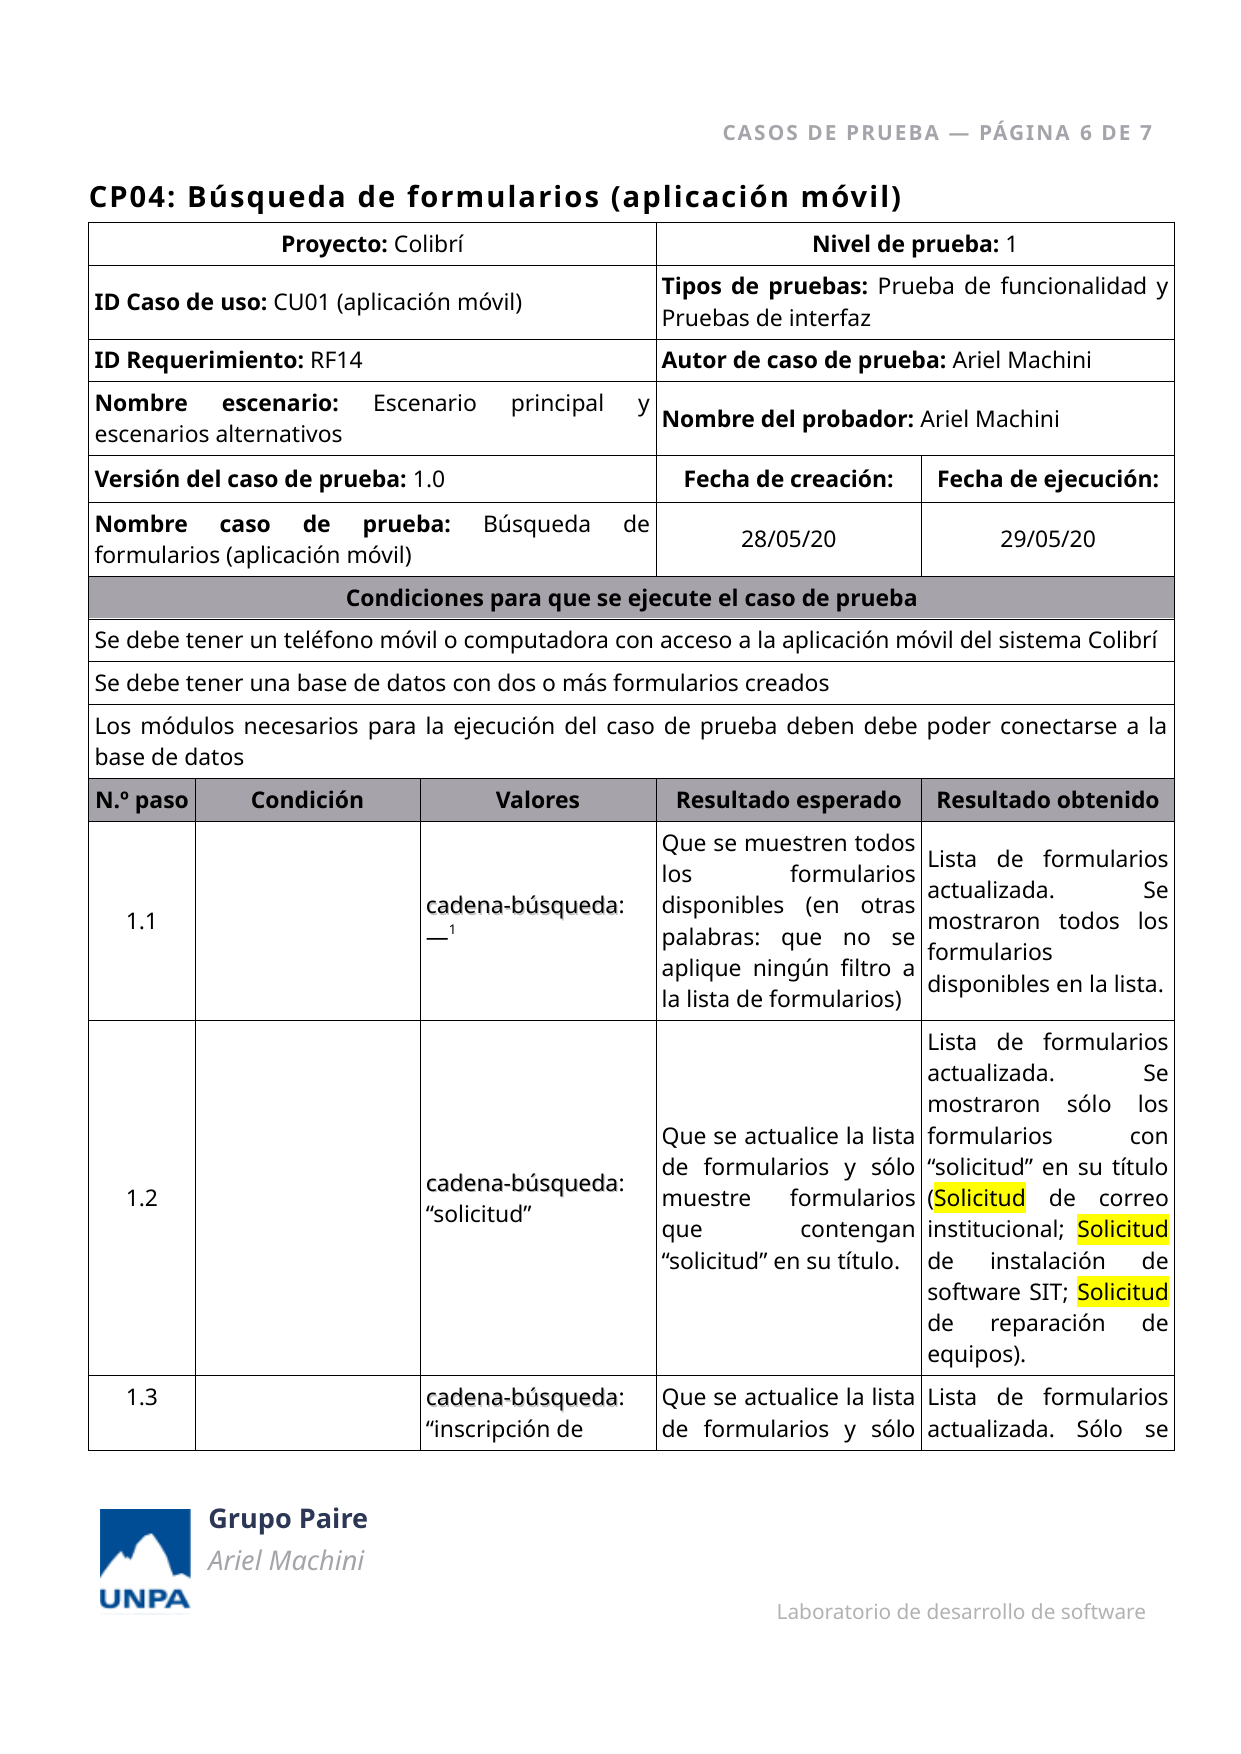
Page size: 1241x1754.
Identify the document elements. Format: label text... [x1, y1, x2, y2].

table_cell Autor de caso de prueba: Ariel Machini [657, 340, 1174, 381]
table_cell Fecha de creación: [657, 456, 921, 502]
table_cell Condiciones para que se ejecute el caso de prueba [89, 577, 1174, 618]
table_cell Versión del caso de prueba: 1.0 [89, 456, 656, 502]
table_cell Lista de formularios actualizada. Se mostraron todos los formularios disponibles en la lista. [922, 822, 1174, 1020]
table_cell Que se muestren todos los formularios disponibles (en otras palabras: que no se aplique ningún filtro a la lista de formularios) [657, 822, 921, 1020]
table_cell Los módulos necesarios para la ejecución del caso de prueba deben debe poder conectarse a la base de datos [89, 705, 1174, 778]
table_cell Que se actualice la lista de formularios y sólo [657, 1376, 921, 1449]
table_cell Nombre escenario: Escenario principal y escenarios alternativos [89, 382, 656, 455]
table_cell cadena-búsqueda: “inscripción de becas bienestar” [421, 1376, 656, 1449]
table_cell 1.3 [89, 1376, 195, 1449]
table_cell Que se actualice la lista de formularios y sólo muestre formularios que contengan “solicitud” en su título. [657, 1021, 921, 1375]
table_cell 1.1 [89, 822, 195, 1020]
table_cell cadena-búsqueda: “solicitud” [421, 1021, 656, 1375]
table_cell 29/05/20 [922, 503, 1174, 576]
table_cell [196, 1376, 420, 1449]
table_cell Condición [196, 779, 420, 821]
table_cell Nombre caso de prueba: Búsqueda de formularios (aplicación móvil) [89, 503, 656, 576]
table_cell Fecha de ejecución: [922, 456, 1174, 502]
table_cell Lista de formularios actualizada. Se mostraron sólo los formularios con “solicitud” en su título (Solicitud de correo institucional; Solicitud de instalación de software SIT; Solicitud de reparación de equipos). [922, 1021, 1174, 1375]
table_cell 28/05/20 [657, 503, 921, 576]
table_header Nivel de prueba: 1 [657, 223, 1174, 264]
table_cell [196, 822, 420, 1020]
table_header Proyecto: Colibrí [89, 223, 656, 264]
picture [100, 1509, 191, 1615]
text CP04: Búsqueda de formularios (aplicación móvil) [88, 176, 1152, 216]
table_cell Se debe tener una base de datos con dos o más formularios creados [89, 662, 1174, 704]
table_cell Resultado obtenido [922, 779, 1174, 821]
table_cell Lista de formularios actualizada. Sólo se [922, 1376, 1174, 1449]
table_cell ID Caso de uso: CU01 (aplicación móvil) [89, 266, 656, 338]
table_cell ID Requerimiento: RF14 [89, 340, 656, 381]
table_cell Tipos de pruebas: Prueba de funcionalidad y Pruebas de interfaz [657, 266, 1174, 338]
table_cell Nombre del probador: Ariel Machini [657, 382, 1174, 455]
table_cell 1.2 [89, 1021, 195, 1375]
table_cell [196, 1021, 420, 1375]
table_cell cadena-búsqueda: —1 [421, 822, 656, 1020]
table_cell N.º paso [89, 779, 195, 821]
table_cell Se debe tener un teléfono móvil o computadora con acceso a la aplicación móvil del sistema Colibrí [89, 620, 1174, 661]
table_cell Valores [421, 779, 656, 821]
table_cell Resultado esperado [657, 779, 921, 821]
